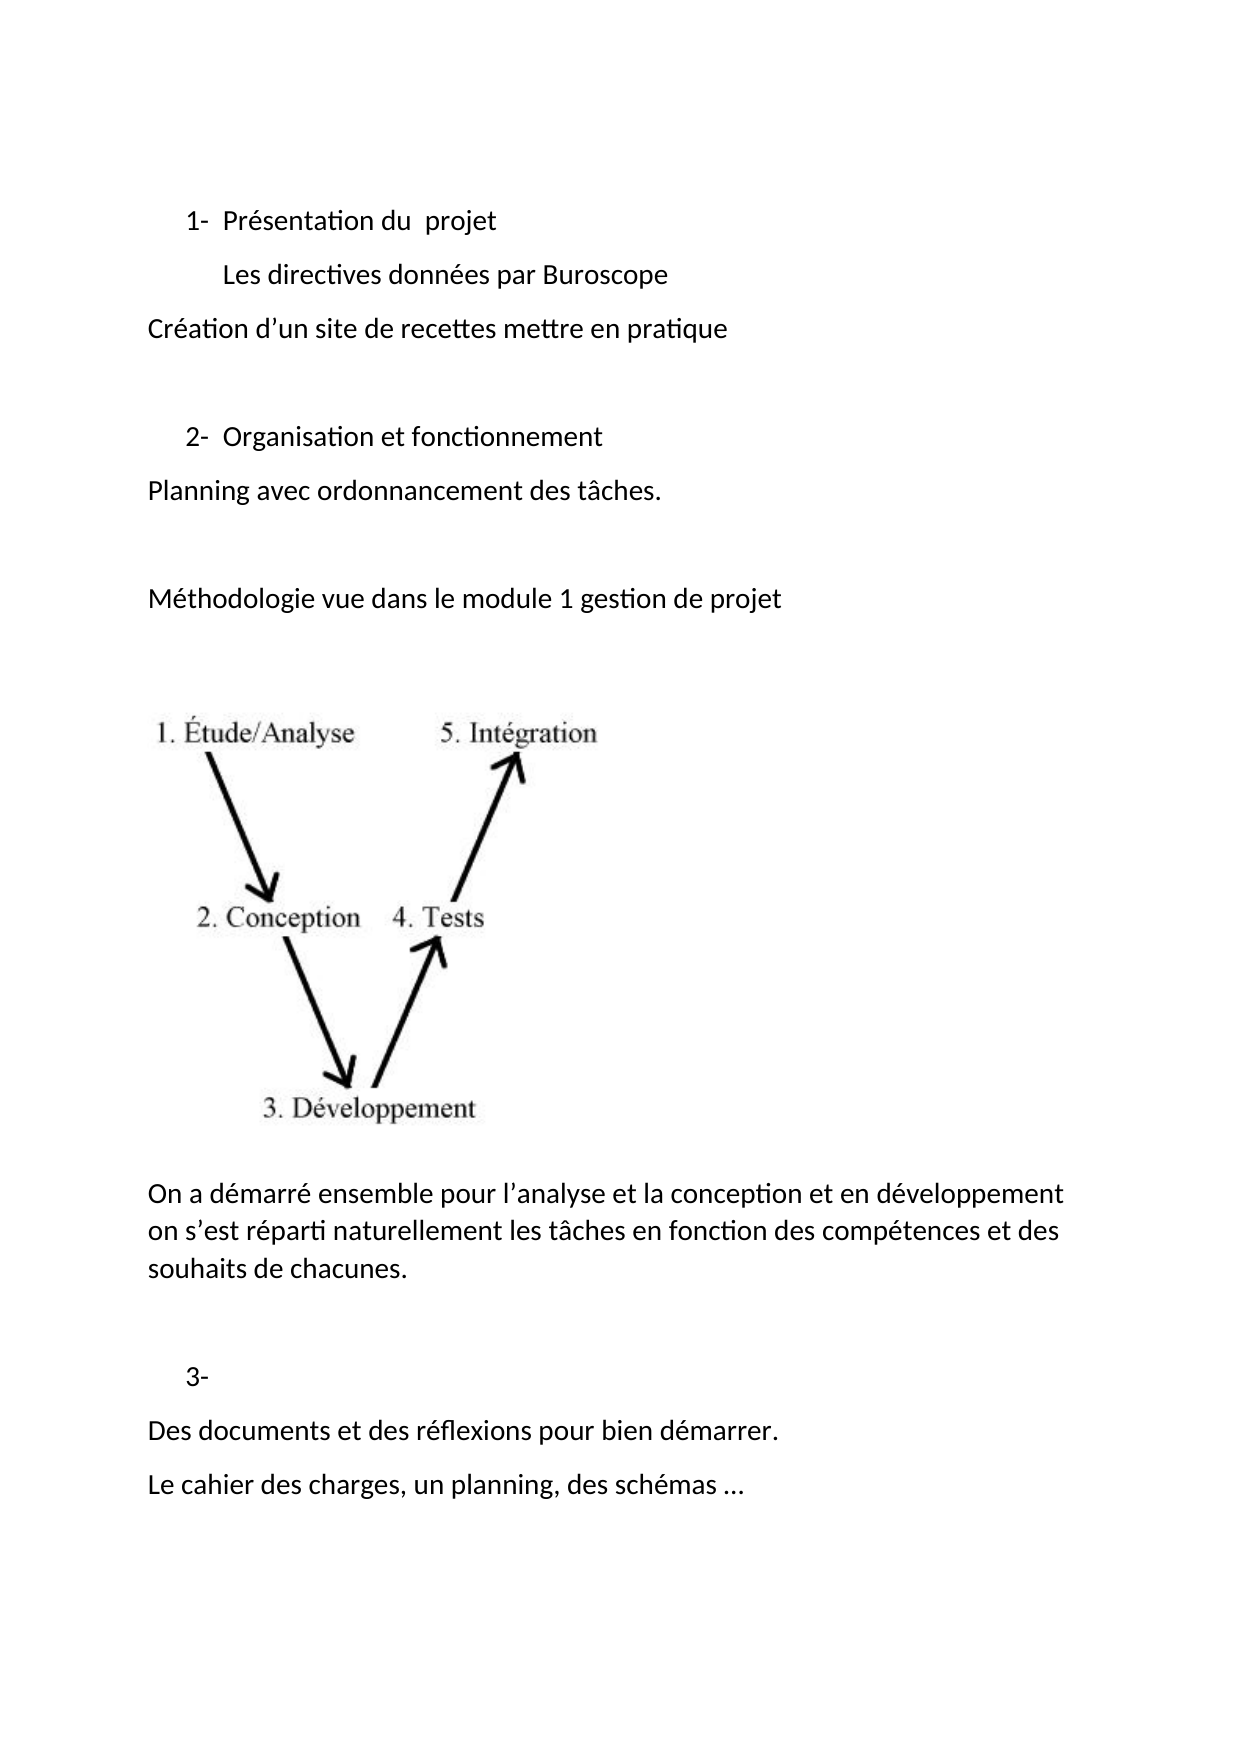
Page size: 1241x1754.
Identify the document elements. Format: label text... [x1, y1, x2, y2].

text Des documents et des réflexions pour bien démarrer. [148, 1412, 1093, 1448]
list Présentation du projet [185, 202, 1093, 237]
text Le cahier des charges, un planning, des schémas … [148, 1466, 1093, 1502]
list Les directives données par Buroscope [223, 256, 1093, 291]
text Création d’un site de recettes mettre en pratique [148, 310, 1093, 345]
text Planning avec ordonnancement des tâches. [148, 472, 1093, 508]
text On a démarré ensemble pour l’analyse et la conception et en développement on s’est réparti naturellement les tâches en fonction des compétences et des souhaits de chacunes. [148, 1175, 1093, 1285]
list Organisation et fonctionnement [185, 418, 1093, 453]
text Méthodologie vue dans le module 1 gestion de projet [148, 580, 1093, 616]
